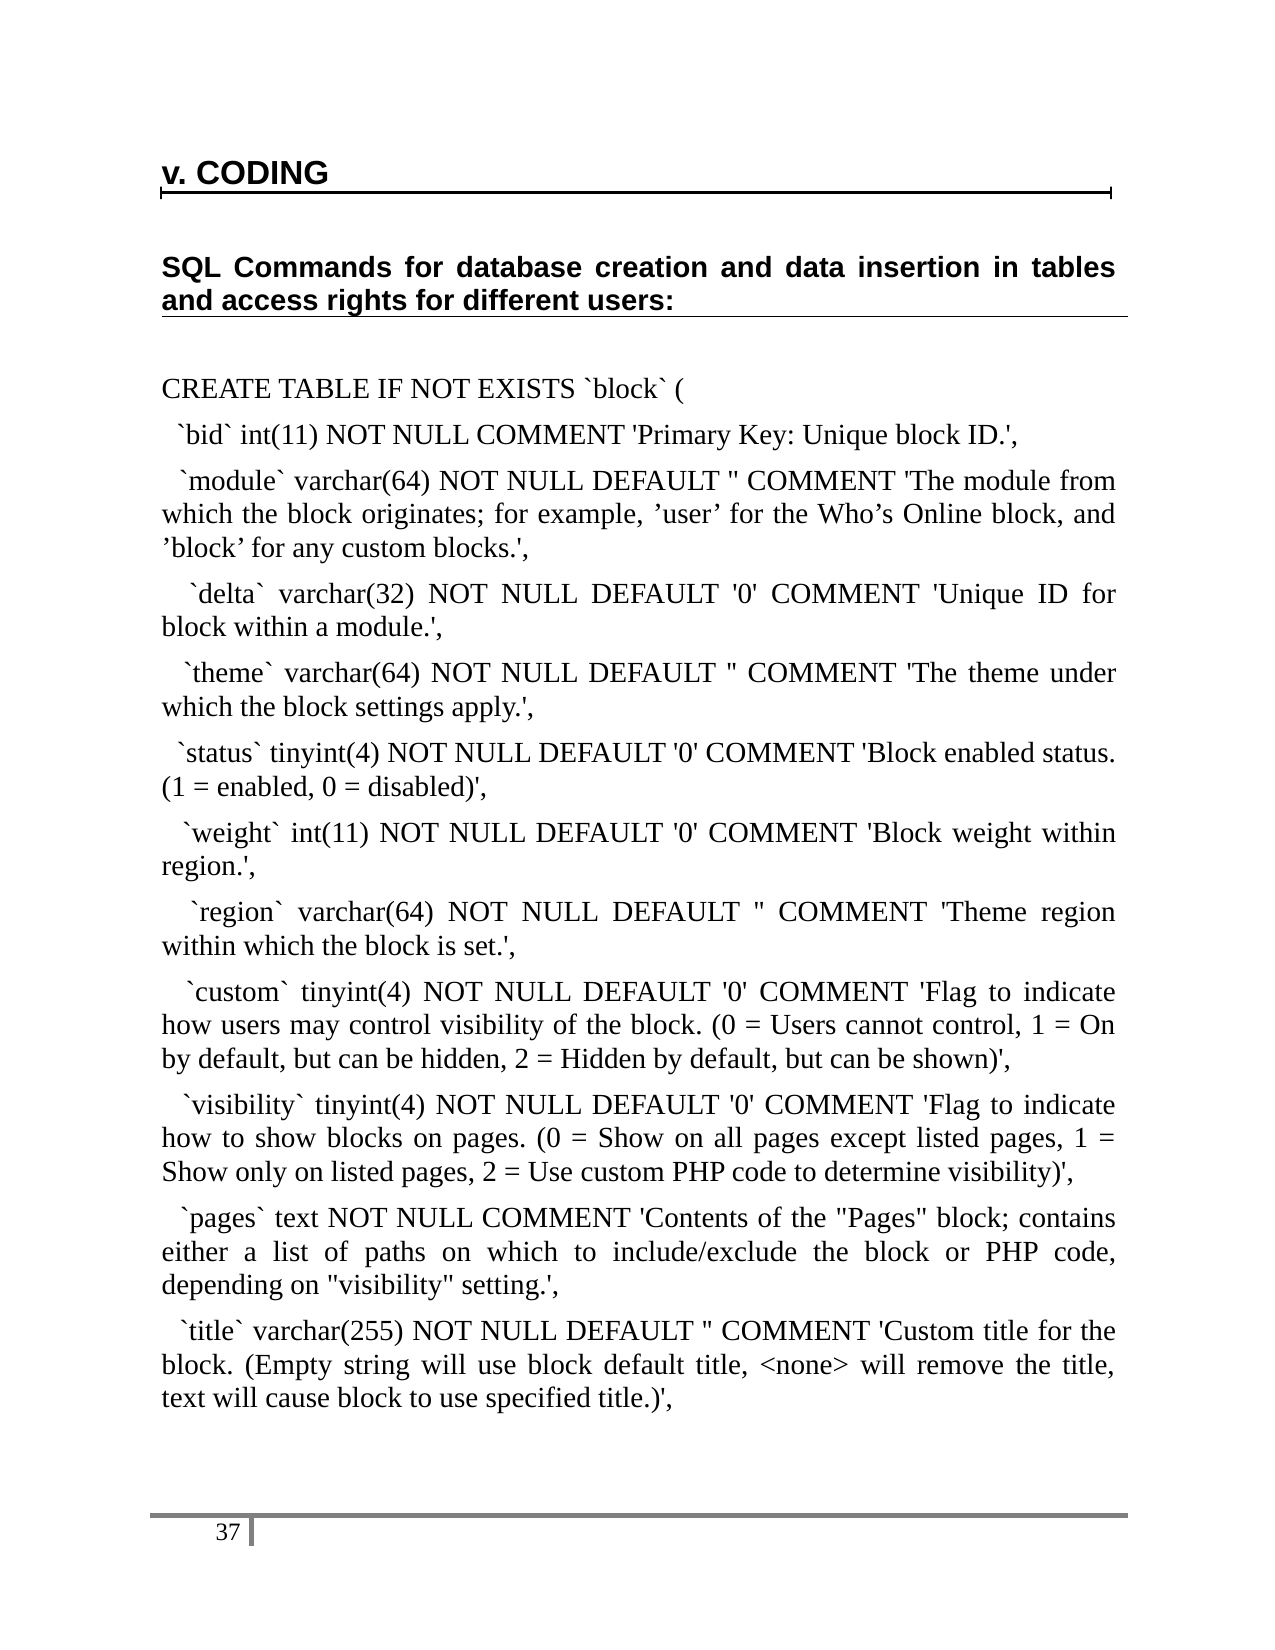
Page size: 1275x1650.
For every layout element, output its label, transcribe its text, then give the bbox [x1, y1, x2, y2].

text SQL Commands for database creation and data insertion in tables and access rights for different users: [161, 250, 1117, 316]
subtitle v. CODING [161, 153, 1117, 191]
text `visibility` tinyint(4) NOT NULL DEFAULT '0' COMMENT 'Flag to indicate how to show blocks on pages. (0 = Show on all pages except listed pages, 1 = Show only on listed pages, 2 = Use custom PHP code to determine visibility)', [161, 1087, 1117, 1188]
text `module` varchar(64) NOT NULL DEFAULT '' COMMENT 'The module from which the block originates; for example, ’user’ for the Who’s Online block, and ’block’ for any custom blocks.', [161, 463, 1117, 563]
text `title` varchar(255) NOT NULL DEFAULT '' COMMENT 'Custom title for the block. (Empty string will use block default title, <none> will remove the title, text will cause block to use specified title.)', [161, 1313, 1117, 1414]
text `bid` int(11) NOT NULL COMMENT 'Primary Key: Unique block ID.', [161, 417, 1117, 450]
text `weight` int(11) NOT NULL DEFAULT '0' COMMENT 'Block weight within region.', [161, 815, 1117, 882]
text `theme` varchar(64) NOT NULL DEFAULT '' COMMENT 'The theme under which the block settings apply.', [161, 656, 1117, 723]
text `region` varchar(64) NOT NULL DEFAULT '' COMMENT 'Theme region within which the block is set.', [161, 894, 1117, 961]
text `delta` varchar(32) NOT NULL DEFAULT '0' COMMENT 'Unique ID for block within a module.', [161, 576, 1117, 643]
text `custom` tinyint(4) NOT NULL DEFAULT '0' COMMENT 'Flag to indicate how users may control visibility of the block. (0 = Users cannot control, 1 = On by default, but can be hidden, 2 = Hidden by default, but can be shown)', [161, 974, 1117, 1074]
text `status` tinyint(4) NOT NULL DEFAULT '0' COMMENT 'Block enabled status. (1 = enabled, 0 = disabled)', [161, 735, 1117, 802]
text CREATE TABLE IF NOT EXISTS `block` ( [161, 371, 1117, 404]
text `pages` text NOT NULL COMMENT 'Contents of the "Pages" block; contains either a list of paths on which to include/exclude the block or PHP code, depending on "visibility" setting.', [161, 1200, 1117, 1301]
